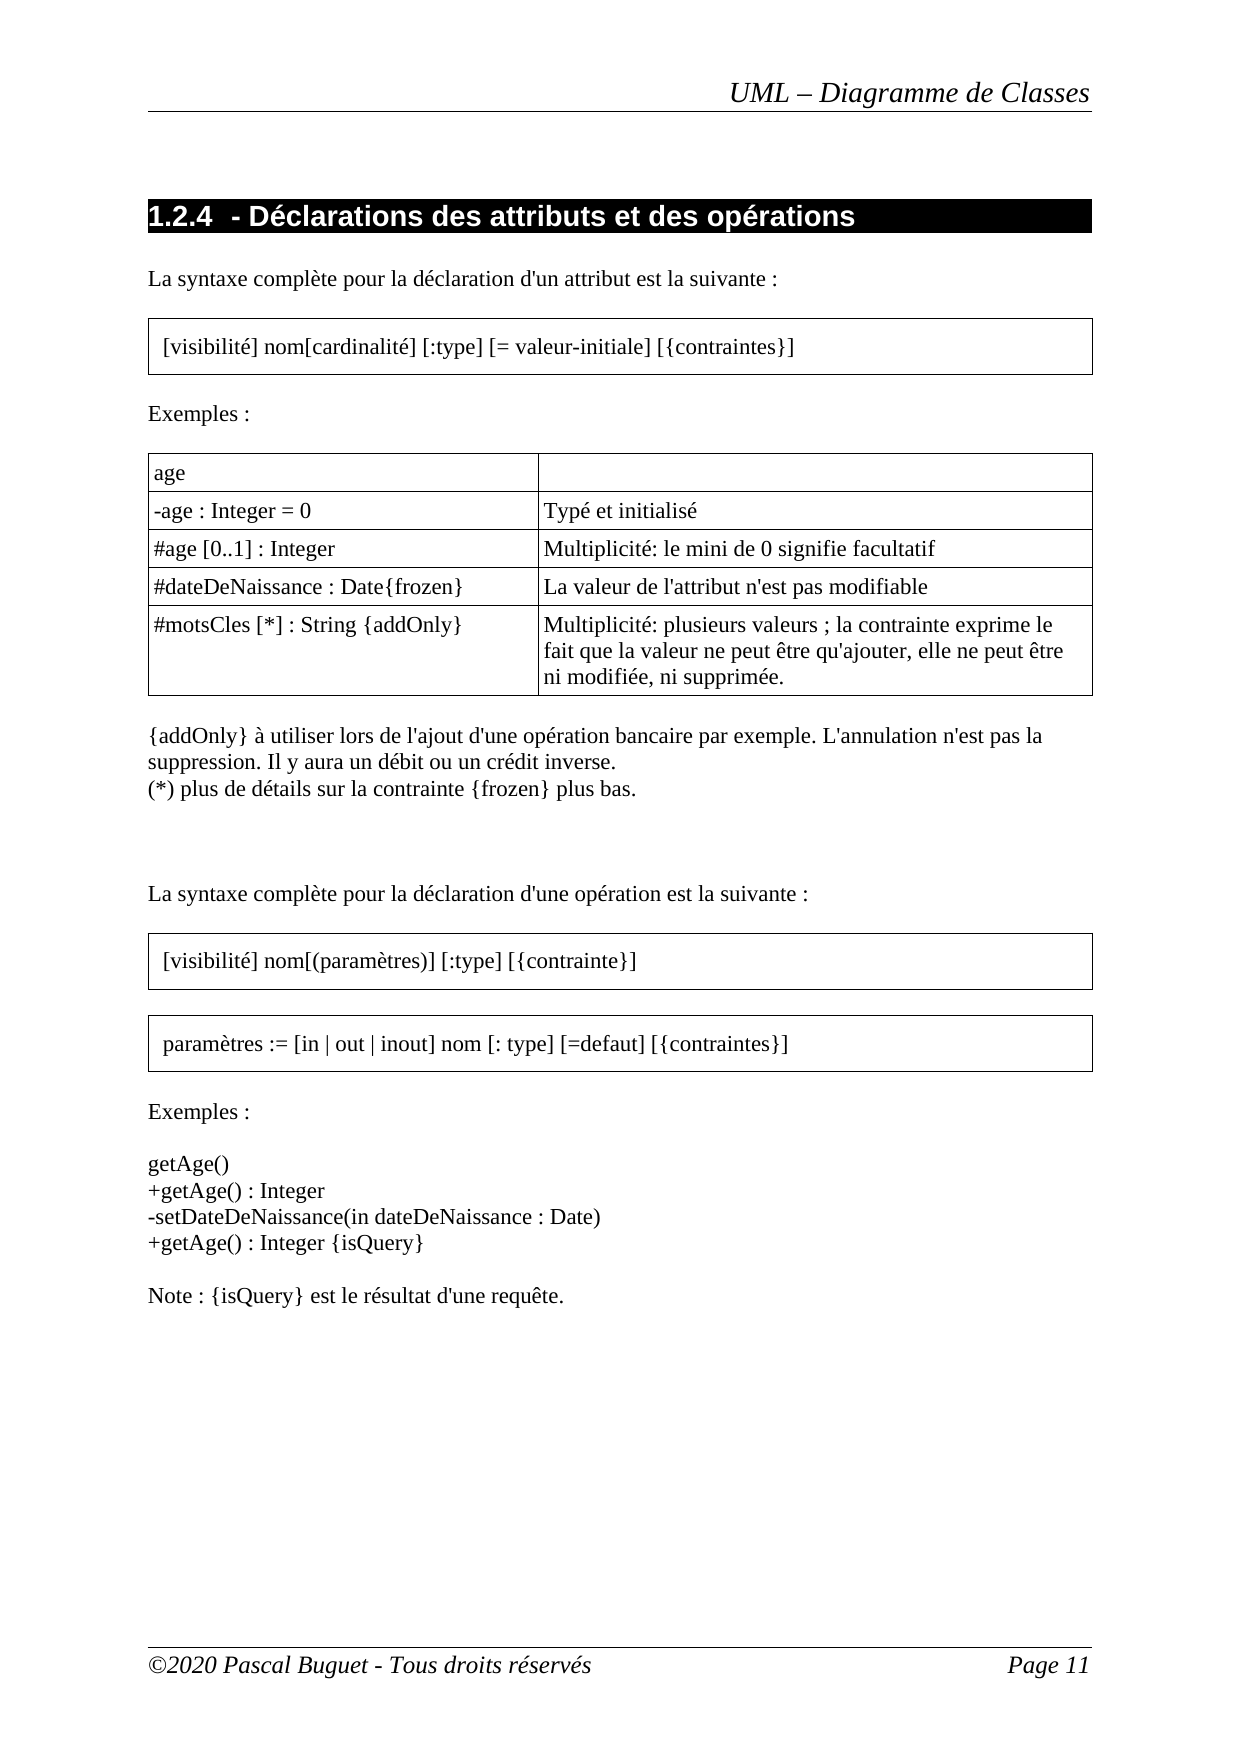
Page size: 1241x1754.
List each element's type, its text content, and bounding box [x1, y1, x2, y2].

table_header [539, 454, 1092, 491]
text -setDateDeNaissance(in dateDeNaissance : Date) [148, 1203, 1092, 1229]
text +getAge() : Integer [148, 1177, 1092, 1203]
text getAge() [148, 1150, 1092, 1177]
table_cell La valeur de l'attribut n'est pas modifiable [539, 568, 1092, 605]
text La syntaxe complète pour la déclaration d'une opération est la suivante : [148, 880, 1092, 906]
text Exemples : [148, 1098, 1092, 1124]
text +getAge() : Integer {isQuery} [148, 1229, 1092, 1256]
table_cell Typé et initialisé [539, 492, 1092, 529]
text Exemples : [148, 400, 1092, 427]
table_cell #dateDeNaissance : Date{frozen} [149, 568, 538, 605]
text Note : {isQuery} est le résultat d'une requête. [148, 1282, 1092, 1308]
table_cell Multiplicité: le mini de 0 signifie facultatif [539, 530, 1092, 567]
text (*) plus de détails sur la contrainte {frozen} plus bas. [148, 774, 1092, 801]
text {addOnly} à utiliser lors de l'ajout d'une opération bancaire par exemple. L'annulation n'est pas la suppression. Il y aura un débit ou un crédit inverse. [148, 722, 1092, 774]
table_cell Multiplicité: plusieurs valeurs ; la contrainte exprime le fait que la valeur ne peut être qu'ajouter, elle ne peut être ni modifiée, ni supprimée. [539, 606, 1092, 695]
table_header age [149, 454, 538, 491]
table_cell -age : Integer = 0 [149, 492, 538, 529]
text [visibilité] nom[cardinalité] [:type] [= valeur-initiale] [{contraintes}] [149, 319, 1092, 374]
table_cell #age [0..1] : Integer [149, 530, 538, 567]
text La syntaxe complète pour la déclaration d'un attribut est la suivante : [148, 265, 1092, 292]
table_cell #motsCles [*] : String {addOnly} [149, 606, 538, 695]
subtitle - Déclarations des attributs et des opérations [148, 199, 1092, 233]
text paramètres := [in | out | inout] nom [: type] [=defaut] [{contraintes}] [149, 1016, 1092, 1071]
text [visibilité] nom[(paramètres)] [:type] [{contrainte}] [149, 934, 1092, 989]
